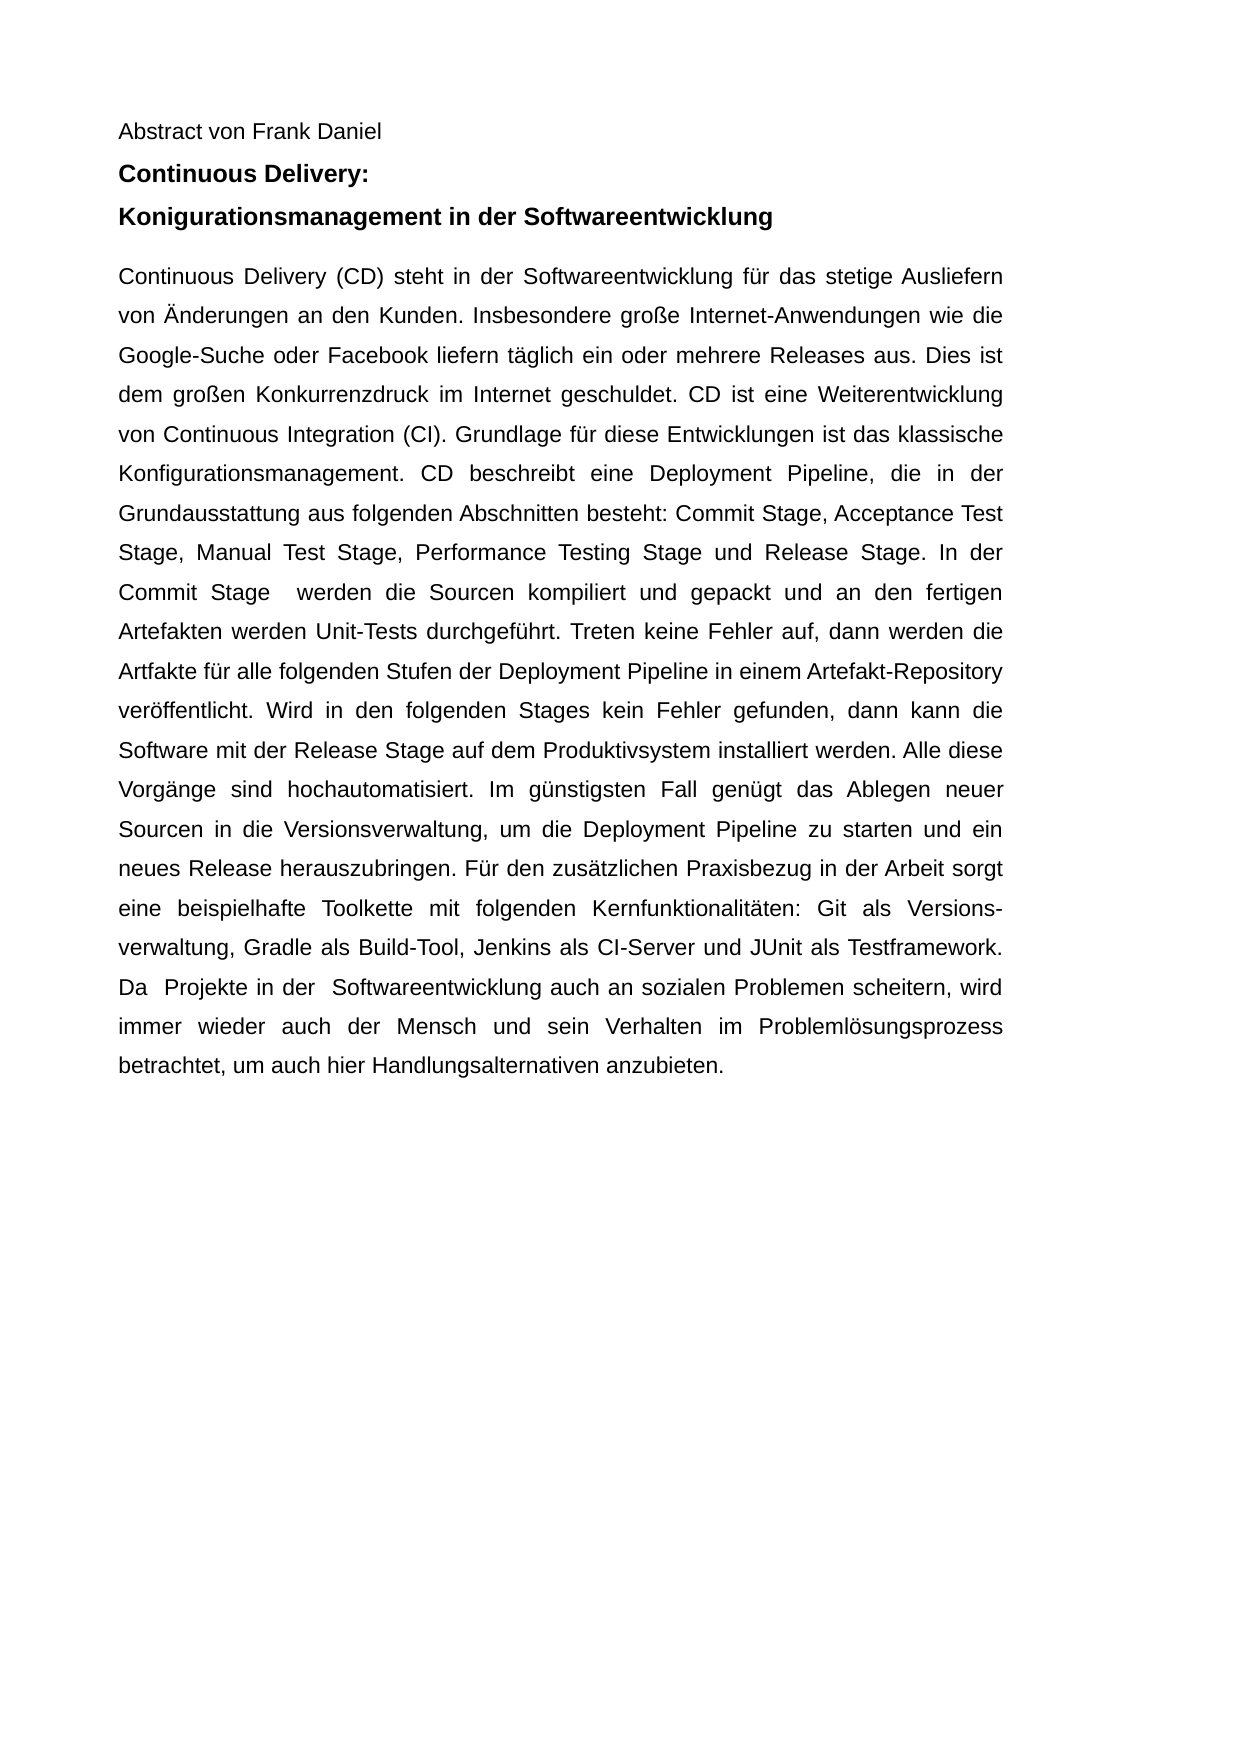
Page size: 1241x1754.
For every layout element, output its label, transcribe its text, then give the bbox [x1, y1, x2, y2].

text Konigurationsmanagement in der Softwareentwicklung [118, 202, 1004, 231]
text Abstract von Frank Daniel Continuous Delivery: [118, 118, 1004, 188]
text Continuous Delivery (CD) steht in der Softwareentwicklung für das stetige Ausliefern von Änderungen an den Kunden. Insbesondere große Internet-Anwendungen wie die Google-Suche oder Facebook liefern täglich ein oder mehrere Releases aus. Dies ist dem großen Konkurrenzdruck im Internet geschuldet. CD ist eine Weiterentwicklung von Continuous Integration (CI). Grundlage für diese Entwicklungen ist das klassische Konfigurationsmanagement. CD beschreibt eine Deployment Pipeline, die in der Grundausstattung aus folgenden Abschnitten besteht: Commit Stage, Acceptance Test Stage, Manual Test Stage, Performance Testing Stage und Release Stage. In der Commit Stage werden die Sourcen kompiliert und gepackt und an den fertigen Artefakten werden Unit-Tests durchgeführt. Treten keine Fehler auf, dann werden die Artfakte für alle folgenden Stufen der Deployment Pipeline in einem Artefakt-Repository veröffentlicht. Wird in den folgenden Stages kein Fehler gefunden, dann kann die Software mit der Release Stage auf dem Produktivsystem installiert werden. Alle diese Vorgänge sind hochautomatisiert. Im günstigsten Fall genügt das Ablegen neuer Sourcen in die Versionsverwaltung, um die Deployment Pipeline zu starten und ein neues Release herauszubringen. Für den zusätzlichen Praxisbezug in der Arbeit sorgt eine beispielhafte Toolkette mit folgenden Kernfunktionalitäten: Git als Versions-verwaltung, Gradle als Build-Tool, Jenkins als CI-Server und JUnit als Testframework. Da Projekte in der Softwareentwicklung auch an sozialen Problemen scheitern, wird immer wieder auch der Mensch und sein Verhalten im Problemlösungsprozess betrachtet, um auch hier Handlungsalternativen anzubieten. [118, 263, 1004, 1079]
